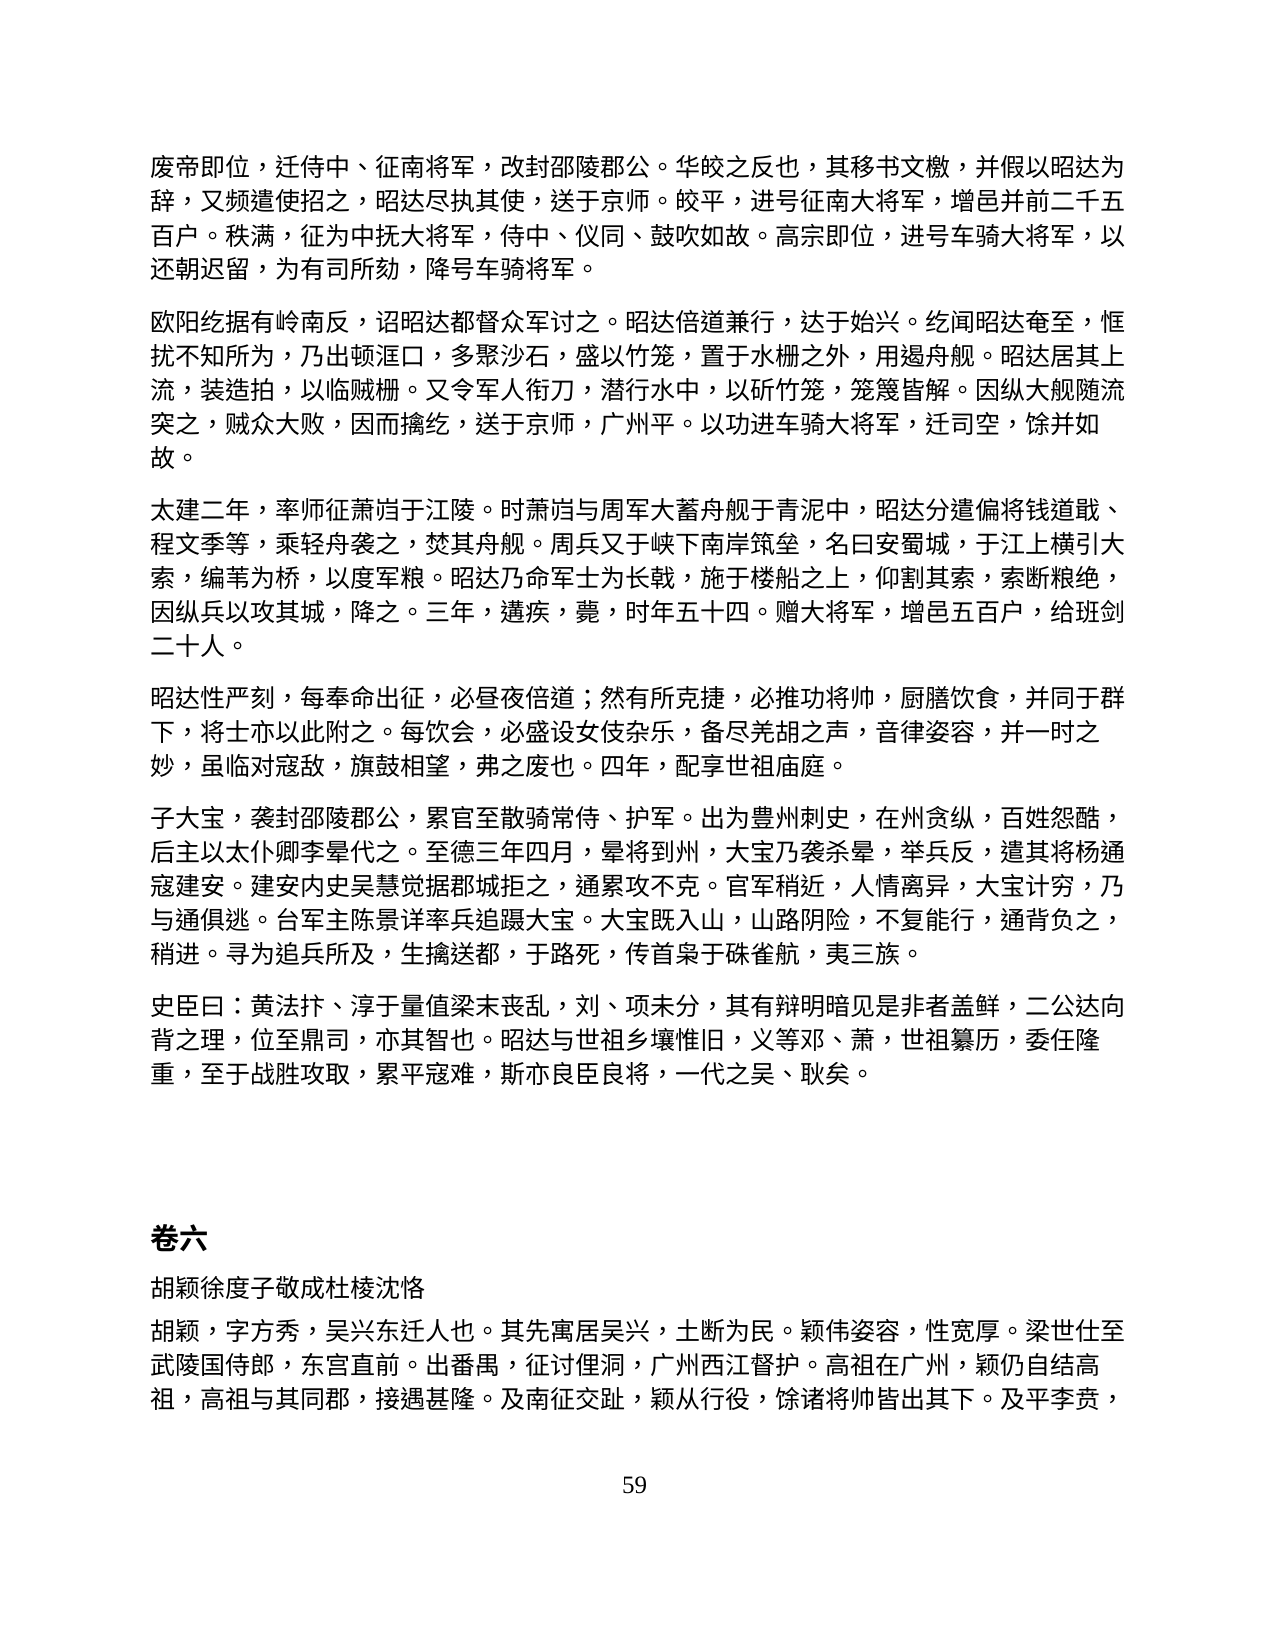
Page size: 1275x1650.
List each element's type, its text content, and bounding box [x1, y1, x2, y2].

text 废帝即位，迁侍中、征南将军，改封邵陵郡公。华皎之反也，其移书文檄，并假以昭达为辞，又频遣使招之，昭达尽执其使，送于京师。皎平，进号征南大将军，增邑并前二千五百户。秩满，征为中抚大将军，侍中、仪同、鼓吹如故。高宗即位，进号车骑大将军，以还朝迟留，为有司所劾，降号车骑将军。 [150, 150, 1125, 286]
text 胡颖徐度子敬成杜棱沈恪 [150, 1271, 1125, 1305]
text 太建二年，率师征萧岿于江陵。时萧岿与周军大蓄舟舰于青泥中，昭达分遣偏将钱道戢、程文季等，乘轻舟袭之，焚其舟舰。周兵又于峡下南岸筑垒，名曰安蜀城，于江上横引大索，编苇为桥，以度军粮。昭达乃命军士为长戟，施于楼船之上，仰割其索，索断粮绝，因纵兵以攻其城，降之。三年，遘疾，薨，时年五十四。赠大将军，增邑五百户，给班剑二十人。 [150, 492, 1125, 663]
text 昭达性严刻，每奉命出征，必昼夜倍道；然有所克捷，必推功将帅，厨膳饮食，并同于群下，将士亦以此附之。每饮会，必盛设女伎杂乐，备尽羌胡之声，音律姿容，并一时之妙，虽临对寇敌，旗鼓相望，弗之废也。四年，配享世祖庙庭。 [150, 681, 1125, 783]
text 欧阳纥据有岭南反，诏昭达都督众军讨之。昭达倍道兼行，达于始兴。纥闻昭达奄至，恇扰不知所为，乃出顿洭口，多聚沙石，盛以竹笼，置于水栅之外，用遏舟舰。昭达居其上流，装造拍，以临贼栅。又令军人衔刀，潜行水中，以斫竹笼，笼篾皆解。因纵大舰随流突之，贼众大败，因而擒纥，送于京师，广州平。以功进车骑大将军，迁司空，馀并如故。 [150, 304, 1125, 474]
subtitle 卷六 [150, 1218, 1125, 1258]
text 胡颖，字方秀，吴兴东迁人也。其先寓居吴兴，土断为民。颖伟姿容，性宽厚。梁世仕至武陵国侍郎，东宫直前。出番禺，征讨俚洞，广州西江督护。高祖在广州，颖仍自结高祖，高祖与其同郡，接遇甚隆。及南征交趾，颖从行役，馀诸将帅皆出其下。及平李贲， [150, 1314, 1125, 1416]
text 子大宝，袭封邵陵郡公，累官至散骑常侍、护军。出为豊州刺史，在州贪纵，百姓怨酷，后主以太仆卿李晕代之。至德三年四月，晕将到州，大宝乃袭杀晕，举兵反，遣其将杨通寇建安。建安内史吴慧觉据郡城拒之，通累攻不克。官军稍近，人情离异，大宝计穷，乃与通俱逃。台军主陈景详率兵追蹑大宝。大宝既入山，山路阴险，不复能行，通背负之，稍进。寻为追兵所及，生擒送都，于路死，传首枭于硃雀航，夷三族。 [150, 801, 1125, 971]
text 史臣曰：黄法抃、淳于量值梁末丧乱，刘、项未分，其有辩明暗见是非者盖鲜，二公达向背之理，位至鼎司，亦其智也。昭达与世祖乡壤惟旧，义等邓、萧，世祖纂历，委任隆重，至于战胜攻取，累平寇难，斯亦良臣良将，一代之吴、耿矣。 [150, 989, 1125, 1091]
